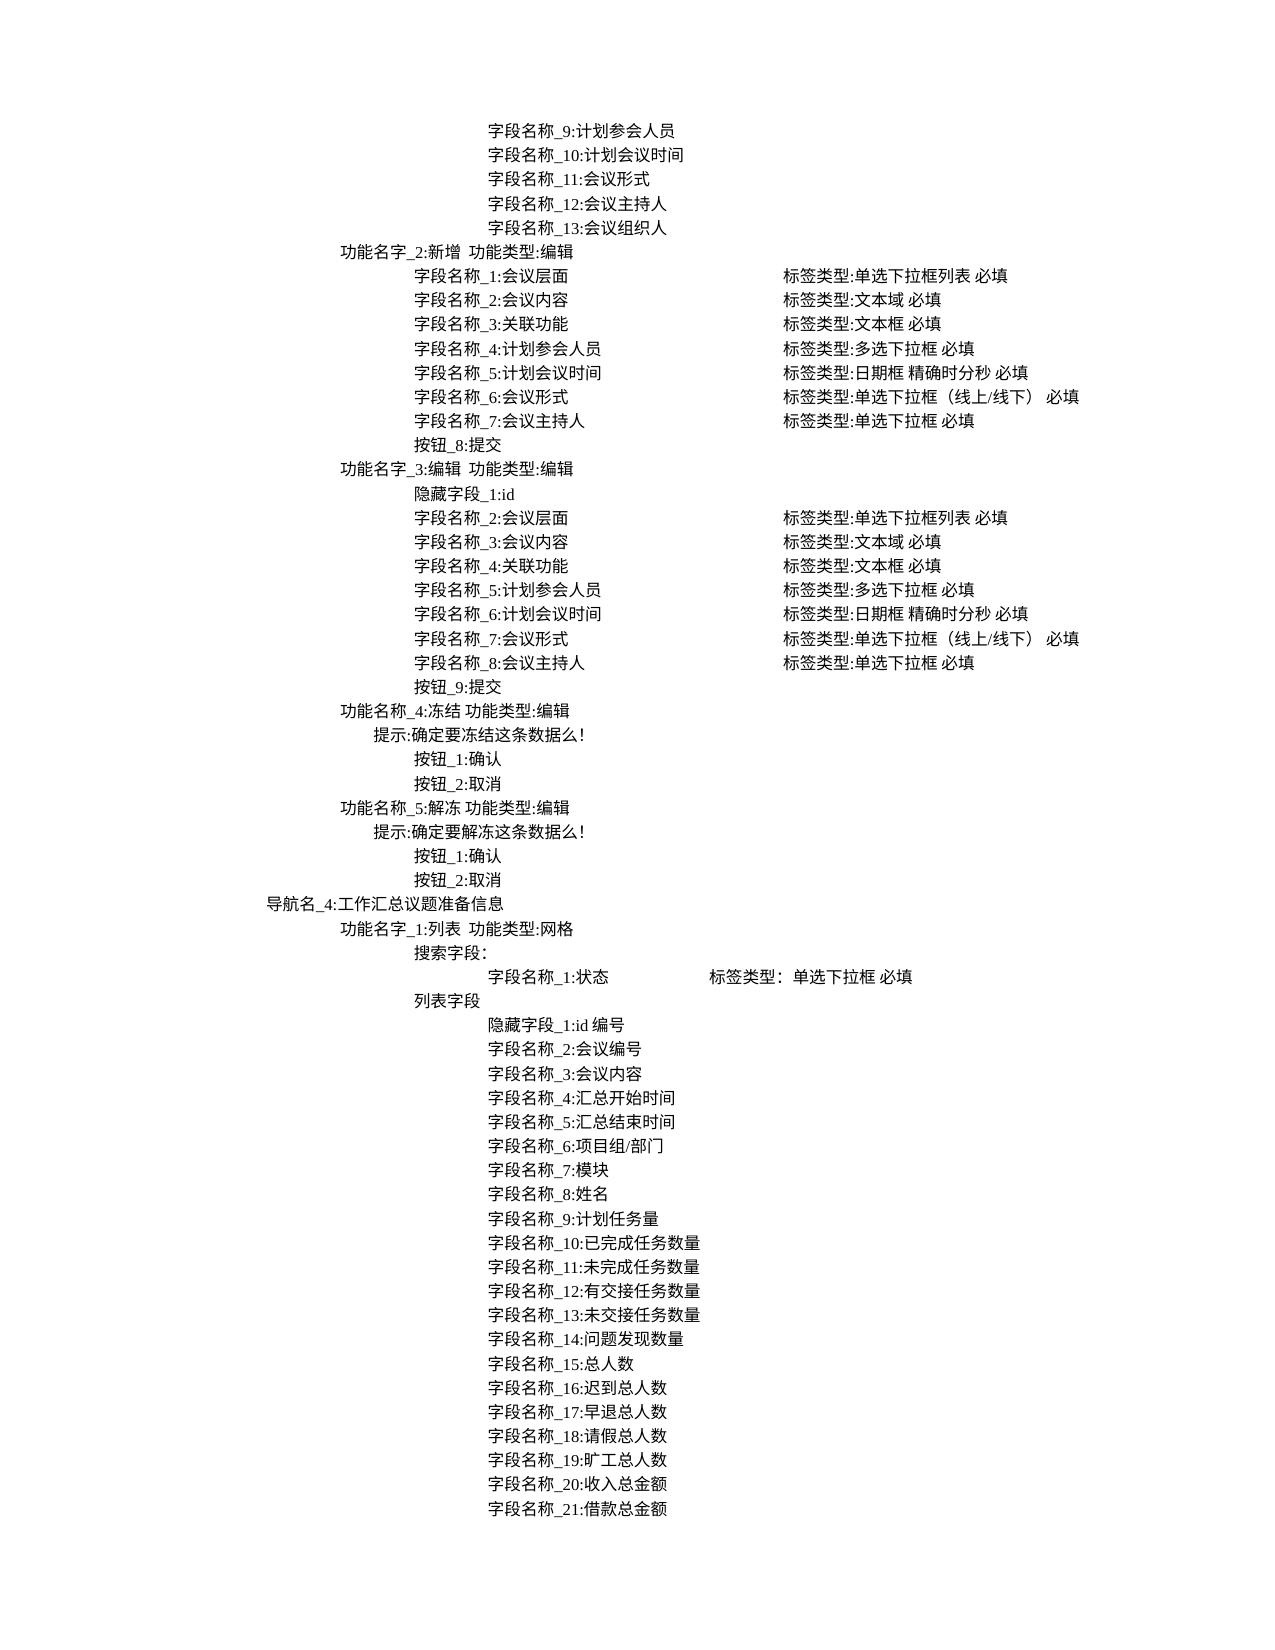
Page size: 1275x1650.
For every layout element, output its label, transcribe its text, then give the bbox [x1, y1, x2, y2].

text 提示:确定要冻结这条数据么！ [118, 722, 1157, 746]
text 导航名_4:工作汇总议题准备信息 [118, 891, 1157, 916]
text 功能名称_4:冻结 功能类型:编辑 [118, 698, 1157, 722]
text 字段名称_1:状态 标签类型：单选下拉框 必填 [118, 964, 1157, 988]
text 字段名称_6:计划会议时间 标签类型:日期框 精确时分秒 必填 [118, 601, 1157, 626]
text 字段名称_13:会议组织人 [118, 215, 1157, 239]
text 列表字段 [118, 988, 1157, 1012]
text 功能名字_2:新增 功能类型:编辑 [118, 239, 1157, 263]
text 字段名称_4:汇总开始时间 [118, 1085, 1157, 1109]
text 按钮_9:提交 [118, 674, 1157, 698]
text 字段名称_9:计划参会人员 [118, 118, 1157, 142]
text 字段名称_8:姓名 [118, 1181, 1157, 1206]
text 字段名称_17:早退总人数 [118, 1399, 1157, 1423]
text 隐藏字段_1:id [118, 481, 1157, 505]
text 字段名称_15:总人数 [118, 1351, 1157, 1375]
text 字段名称_9:计划任务量 [118, 1206, 1157, 1230]
text 字段名称_10:计划会议时间 [118, 142, 1157, 166]
text 字段名称_4:关联功能 标签类型:文本框 必填 [118, 553, 1157, 577]
text 搜索字段： [118, 940, 1157, 964]
text 字段名称_8:会议主持人 标签类型:单选下拉框 必填 [118, 650, 1157, 674]
text 按钮_2:取消 [118, 867, 1157, 891]
text 字段名称_21:借款总金额 [118, 1496, 1157, 1520]
text 字段名称_4:计划参会人员 标签类型:多选下拉框 必填 [118, 336, 1157, 360]
text 功能名称_5:解冻 功能类型:编辑 [118, 795, 1157, 819]
text 按钮_2:取消 [118, 771, 1157, 795]
text 字段名称_2:会议层面 标签类型:单选下拉框列表 必填 [118, 505, 1157, 529]
text 字段名称_13:未交接任务数量 [118, 1302, 1157, 1326]
text 字段名称_5:汇总结束时间 [118, 1109, 1157, 1133]
text 字段名称_7:会议形式 标签类型:单选下拉框（线上/线下） 必填 [118, 626, 1157, 650]
text 字段名称_3:关联功能 标签类型:文本框 必填 [118, 311, 1157, 336]
text 字段名称_11:未完成任务数量 [118, 1254, 1157, 1278]
text 字段名称_12:有交接任务数量 [118, 1278, 1157, 1302]
text 字段名称_5:计划会议时间 标签类型:日期框 精确时分秒 必填 [118, 360, 1157, 384]
text 字段名称_12:会议主持人 [118, 191, 1157, 215]
text 按钮_1:确认 [118, 746, 1157, 771]
text 按钮_1:确认 [118, 843, 1157, 867]
text 字段名称_2:会议编号 [118, 1036, 1157, 1061]
text 字段名称_10:已完成任务数量 [118, 1230, 1157, 1254]
text 功能名字_3:编辑 功能类型:编辑 [118, 456, 1157, 481]
text 提示:确定要解冻这条数据么！ [118, 819, 1157, 843]
text 字段名称_7:模块 [118, 1157, 1157, 1181]
text 字段名称_6:项目组/部门 [118, 1133, 1157, 1157]
text 字段名称_16:迟到总人数 [118, 1375, 1157, 1399]
text 按钮_8:提交 [118, 432, 1157, 456]
text 字段名称_1:会议层面 标签类型:单选下拉框列表 必填 [118, 263, 1157, 287]
text 字段名称_5:计划参会人员 标签类型:多选下拉框 必填 [118, 577, 1157, 601]
text 字段名称_19:旷工总人数 [118, 1447, 1157, 1471]
text 功能名字_1:列表 功能类型:网格 [118, 916, 1157, 940]
text 字段名称_18:请假总人数 [118, 1423, 1157, 1447]
text 字段名称_6:会议形式 标签类型:单选下拉框（线上/线下） 必填 [118, 384, 1157, 408]
text 字段名称_20:收入总金额 [118, 1471, 1157, 1496]
text 字段名称_7:会议主持人 标签类型:单选下拉框 必填 [118, 408, 1157, 432]
text 字段名称_3:会议内容 [118, 1061, 1157, 1085]
text 字段名称_2:会议内容 标签类型:文本域 必填 [118, 287, 1157, 311]
text 字段名称_3:会议内容 标签类型:文本域 必填 [118, 529, 1157, 553]
text 字段名称_11:会议形式 [118, 166, 1157, 191]
text 隐藏字段_1:id编号 [118, 1012, 1157, 1036]
text 字段名称_14:问题发现数量 [118, 1326, 1157, 1351]
